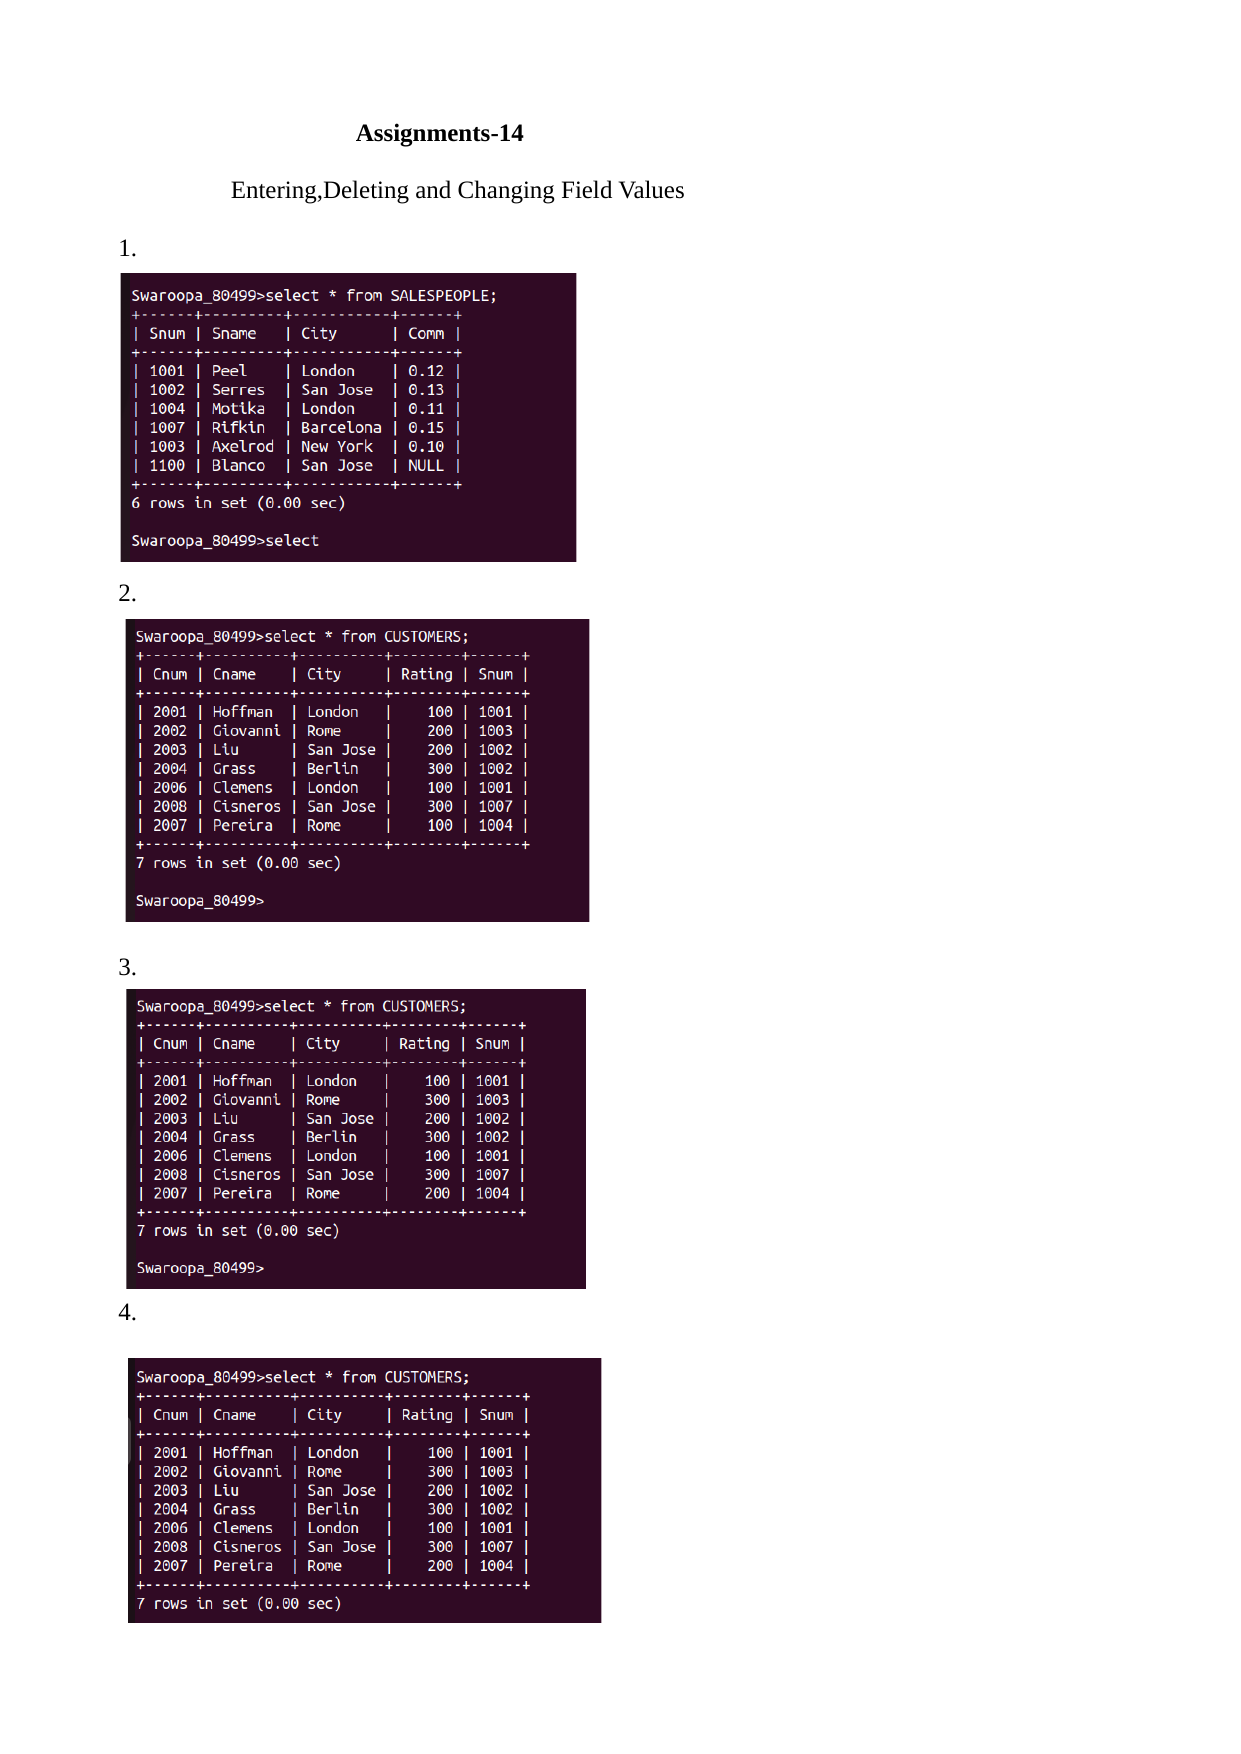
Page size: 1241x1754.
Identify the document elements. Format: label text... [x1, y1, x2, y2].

picture [128, 1358, 602, 1623]
picture [120, 273, 577, 562]
text 3. [118, 952, 1122, 981]
text 2. [118, 578, 1122, 607]
picture [126, 989, 586, 1289]
picture [125, 619, 590, 922]
text Assignments-14 [118, 118, 1122, 147]
text 1. [118, 233, 1122, 262]
text 4. [118, 1297, 1122, 1326]
text Entering,Deleting and Changing Field Values [118, 176, 1122, 204]
